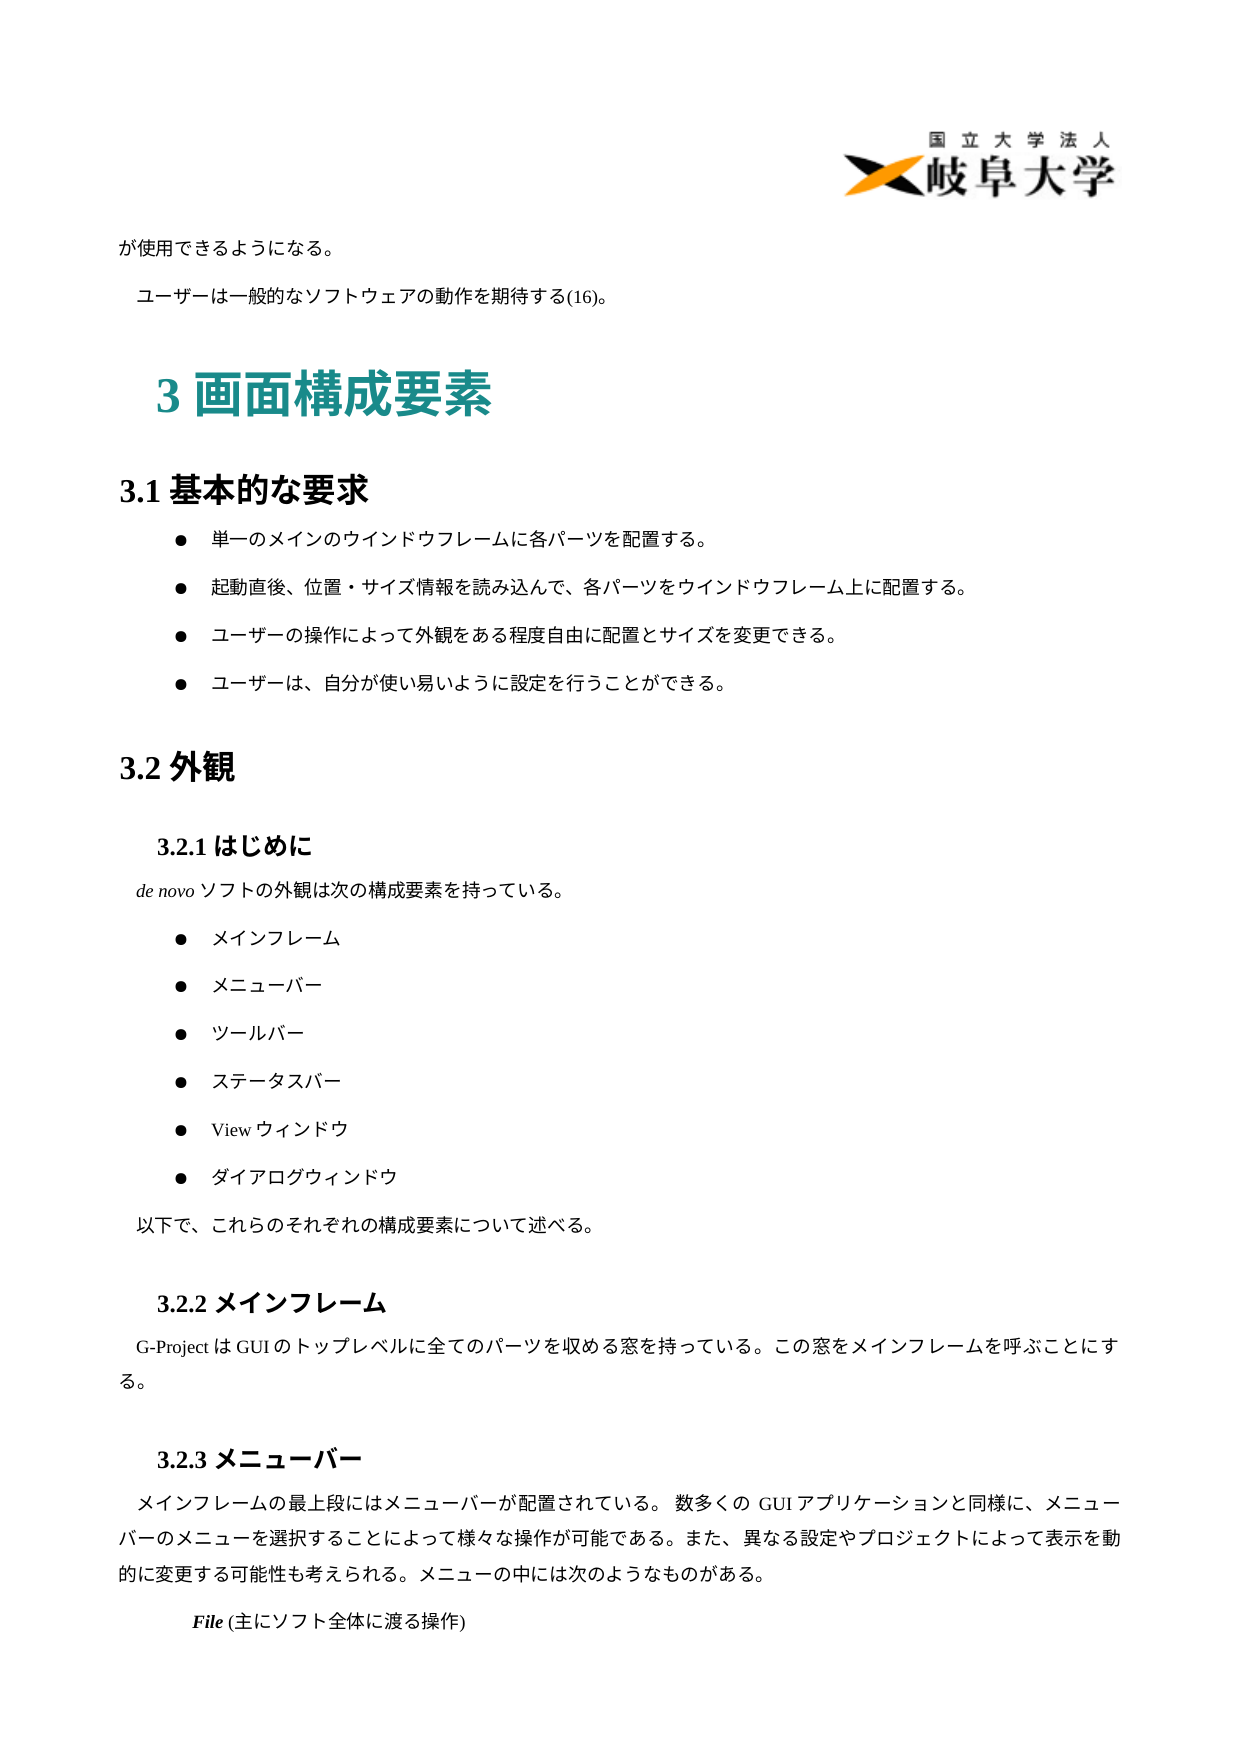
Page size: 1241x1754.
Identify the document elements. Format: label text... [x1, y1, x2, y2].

list はじめに [44, 827, 1122, 863]
list メインフレーム [156, 923, 1122, 951]
list メニューバー [44, 1440, 1122, 1476]
picture [834, 118, 1122, 205]
text G-ProjectはGUIのトップレベルに全てのパーツを収める窓を持っている。この窓をメインフレームを呼ぶことにする。 [118, 1332, 1122, 1394]
list 単一のメインのウインドウフレームに各パーツを配置する。 [156, 525, 1122, 552]
list 外観 [44, 741, 1122, 789]
list ユーザーは、自分が使い易いように設定を行うことができる。 [156, 668, 1122, 695]
list メインフレーム [44, 1283, 1122, 1319]
list ツールバー [156, 1019, 1122, 1046]
text メインフレームの最上段にはメニューバーが配置されている。 数多くのGUIアプリケーションと同様に、メニューバーのメニューを選択することによって様々な操作が可能である。また、異なる設定やプロジェクトによって表示を動的に変更する可能性も考えられる。メニューの中には次のようなものがある。 [118, 1489, 1122, 1586]
text ユーザーは一般的なソフトウェアの動作を期待する(16)。 [118, 282, 1122, 309]
list ステータスバー [156, 1067, 1122, 1094]
list ユーザーの操作によって外観をある程度自由に配置とサイズを変更できる。 [156, 620, 1122, 648]
list 画面構成要素 [118, 354, 1122, 427]
text File (主にソフト全体に渡る操作) [118, 1607, 1122, 1634]
text de novo ソフトの外観は次の構成要素を持っている。 [118, 876, 1122, 903]
list 起動直後、位置・サイズ情報を読み込んで、各パーツをウインドウフレーム上に配置する。 [156, 573, 1122, 600]
list メニューバー [156, 971, 1122, 998]
list ダイアログウィンドウ [156, 1162, 1122, 1189]
list 以下で、これらのそれぞれの構成要素について述べる。 [118, 1210, 1122, 1237]
list 基本的な要求 [44, 464, 1122, 512]
list Viewウィンドウ [156, 1114, 1122, 1142]
text が使用できるようになる。 [118, 234, 1122, 261]
